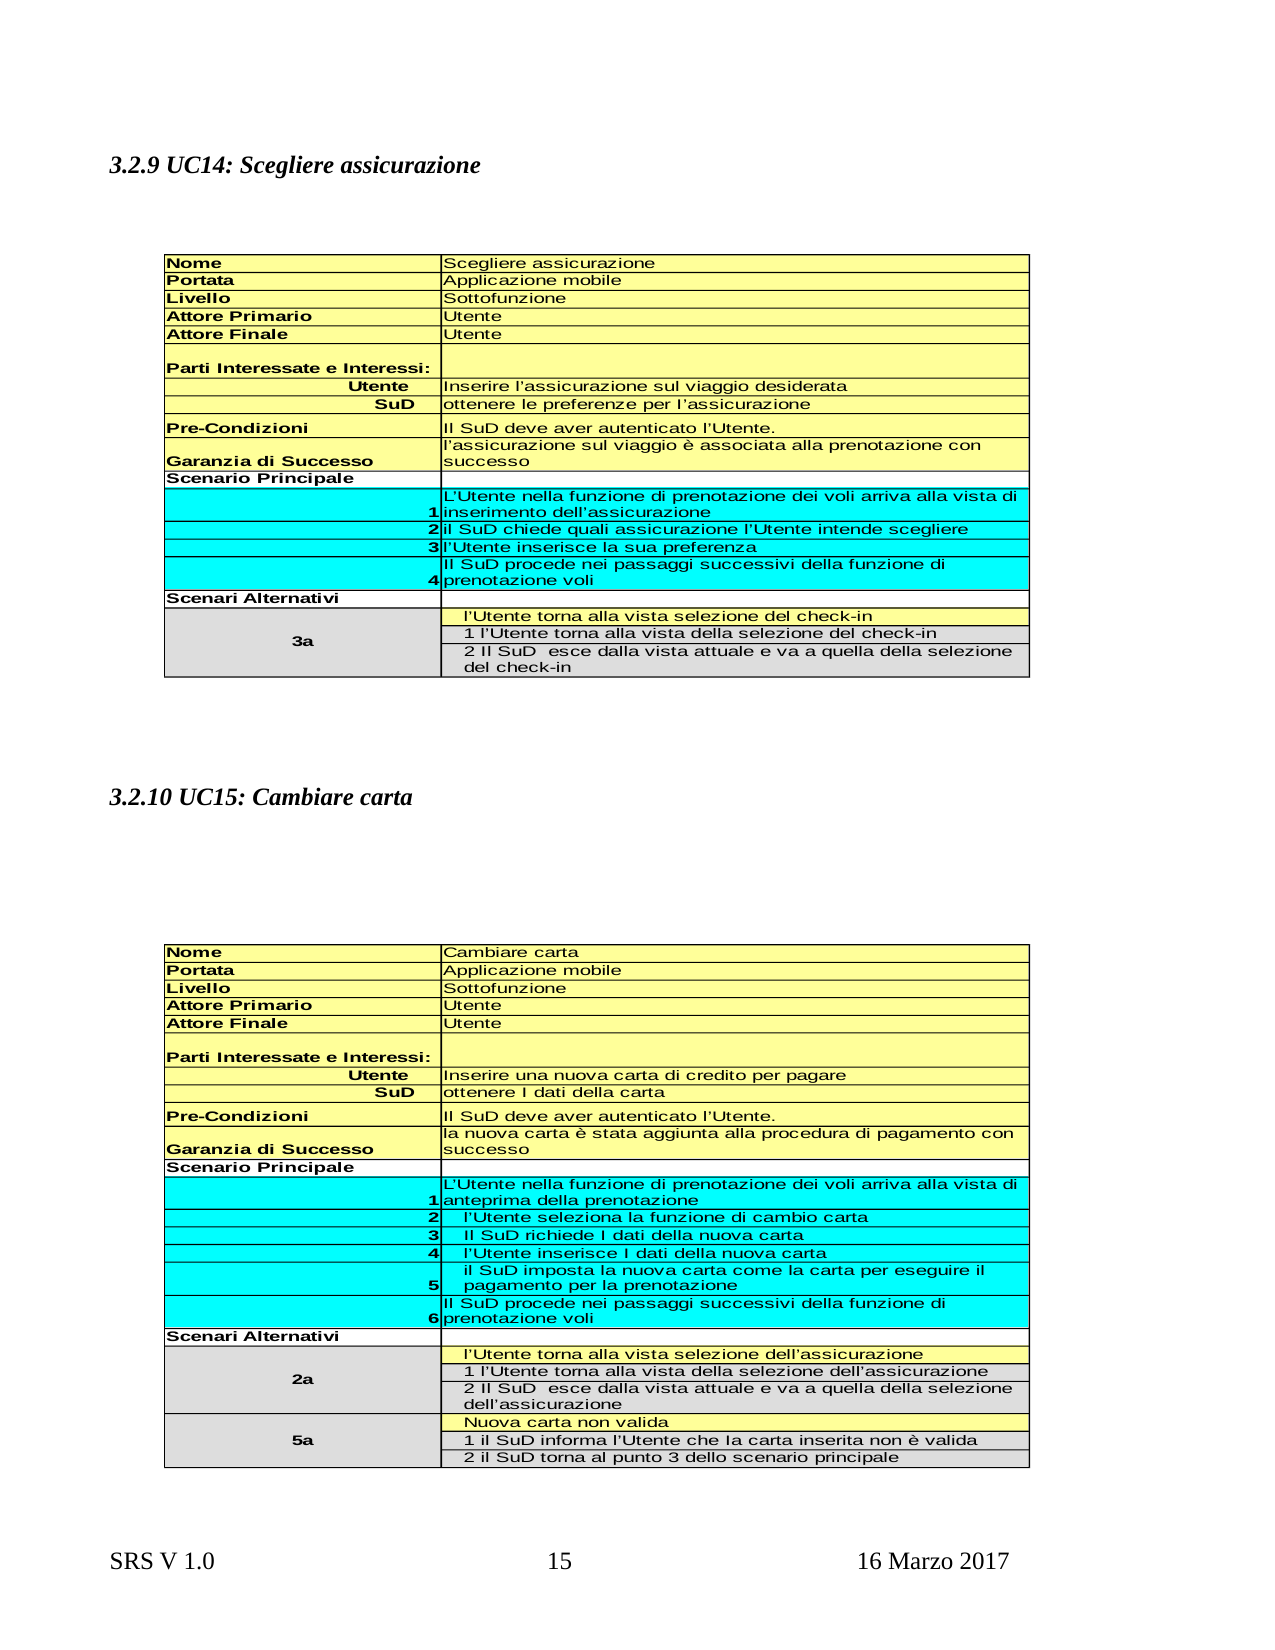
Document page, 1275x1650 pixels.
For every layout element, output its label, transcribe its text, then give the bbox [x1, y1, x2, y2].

text 3.2.9 UC14: Scegliere assicurazione [109, 150, 1162, 179]
text 3.2.10 UC15: Cambiare carta [109, 782, 1162, 811]
